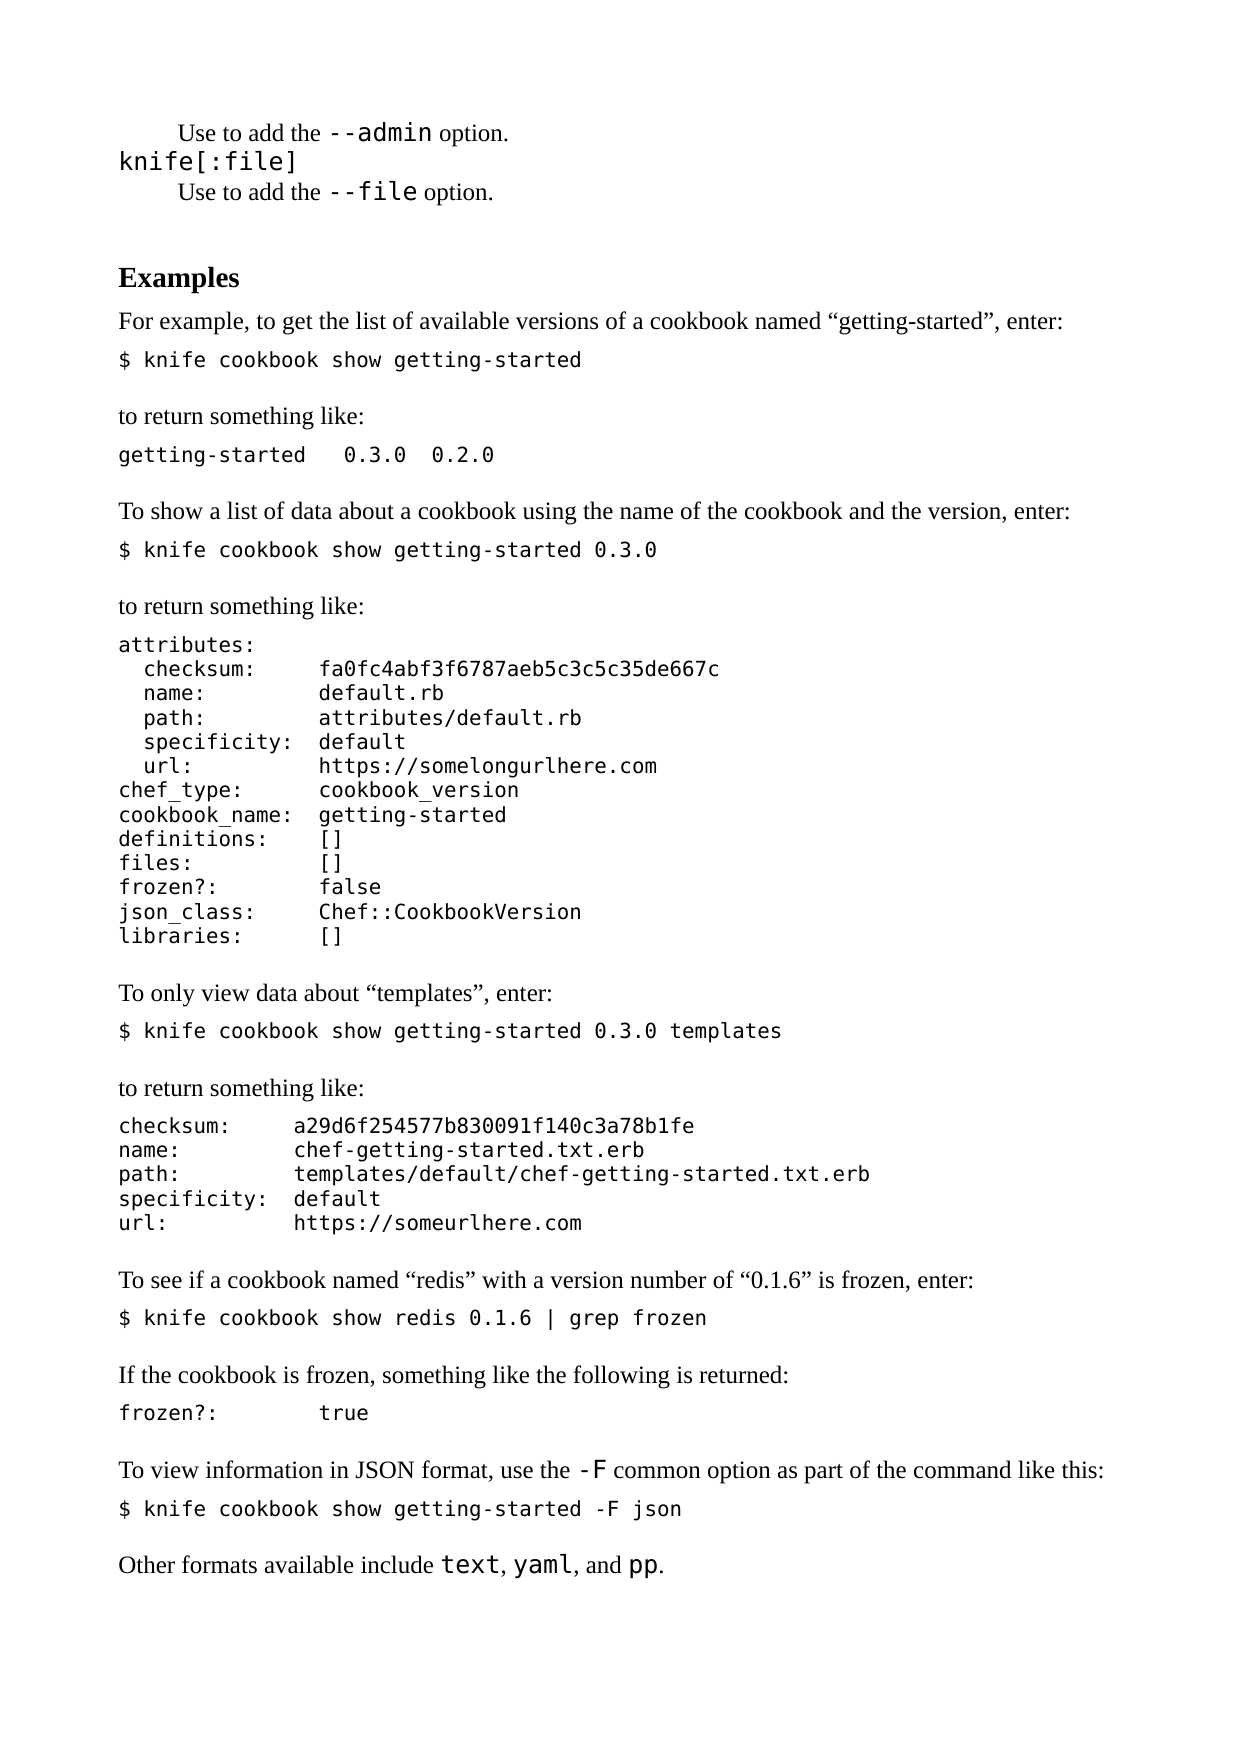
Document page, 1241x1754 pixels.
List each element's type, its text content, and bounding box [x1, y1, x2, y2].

text name: default.rb [118, 681, 1122, 706]
text getting-started 0.3.0 0.2.0 [118, 443, 1122, 467]
text If the cookbook is frozen, something like the following is returned: [118, 1360, 1122, 1388]
text To see if a cookbook named “redis” with a version number of “0.1.6” is frozen, enter: [118, 1265, 1122, 1293]
text to return something like: [118, 401, 1122, 430]
text $ knife cookbook show getting-started 0.3.0 templates [118, 1019, 1122, 1043]
text path: attributes/default.rb [118, 706, 1122, 730]
text cookbook_name: getting-started [118, 803, 1122, 827]
text To show a list of data about a cookbook using the name of the cookbook and the version, enter: [118, 496, 1122, 525]
text Other formats available include text, yaml, and pp. [118, 1550, 1122, 1579]
text definitions: [] [118, 827, 1122, 851]
text chef_type: cookbook_version [118, 778, 1122, 803]
list Use to add the --admin option. [177, 118, 1122, 147]
text path: templates/default/chef-getting-started.txt.erb [118, 1162, 1122, 1187]
subtitle knife[:file] [118, 147, 1122, 177]
text To only view data about “templates”, enter: [118, 978, 1122, 1006]
text libraries: [] [118, 924, 1122, 948]
text to return something like: [118, 1073, 1122, 1101]
text url: https://somelongurlhere.com [118, 754, 1122, 778]
text files: [] [118, 851, 1122, 875]
text url: https://someurlhere.com [118, 1211, 1122, 1235]
subtitle Examples [118, 260, 1122, 294]
text $ knife cookbook show getting-started 0.3.0 [118, 538, 1122, 562]
text For example, to get the list of available versions of a cookbook named “getting-started”, enter: [118, 306, 1122, 335]
text frozen?: false [118, 875, 1122, 900]
text specificity: default [118, 1187, 1122, 1211]
text $ knife cookbook show getting-started -F json [118, 1497, 1122, 1521]
text $ knife cookbook show getting-started [118, 348, 1122, 372]
text specificity: default [118, 730, 1122, 754]
text json_class: Chef::CookbookVersion [118, 900, 1122, 924]
text frozen?: true [118, 1401, 1122, 1425]
text to return something like: [118, 591, 1122, 620]
text checksum: fa0fc4abf3f6787aeb5c3c5c35de667c [118, 657, 1122, 681]
text checksum: a29d6f254577b830091f140c3a78b1fe [118, 1114, 1122, 1138]
list Use to add the --file option. [177, 177, 1122, 206]
text $ knife cookbook show redis 0.1.6 | grep frozen [118, 1306, 1122, 1330]
text attributes: [118, 633, 1122, 657]
text To view information in JSON format, use the -F common option as part of the command like this: [118, 1455, 1122, 1484]
text name: chef-getting-started.txt.erb [118, 1138, 1122, 1162]
